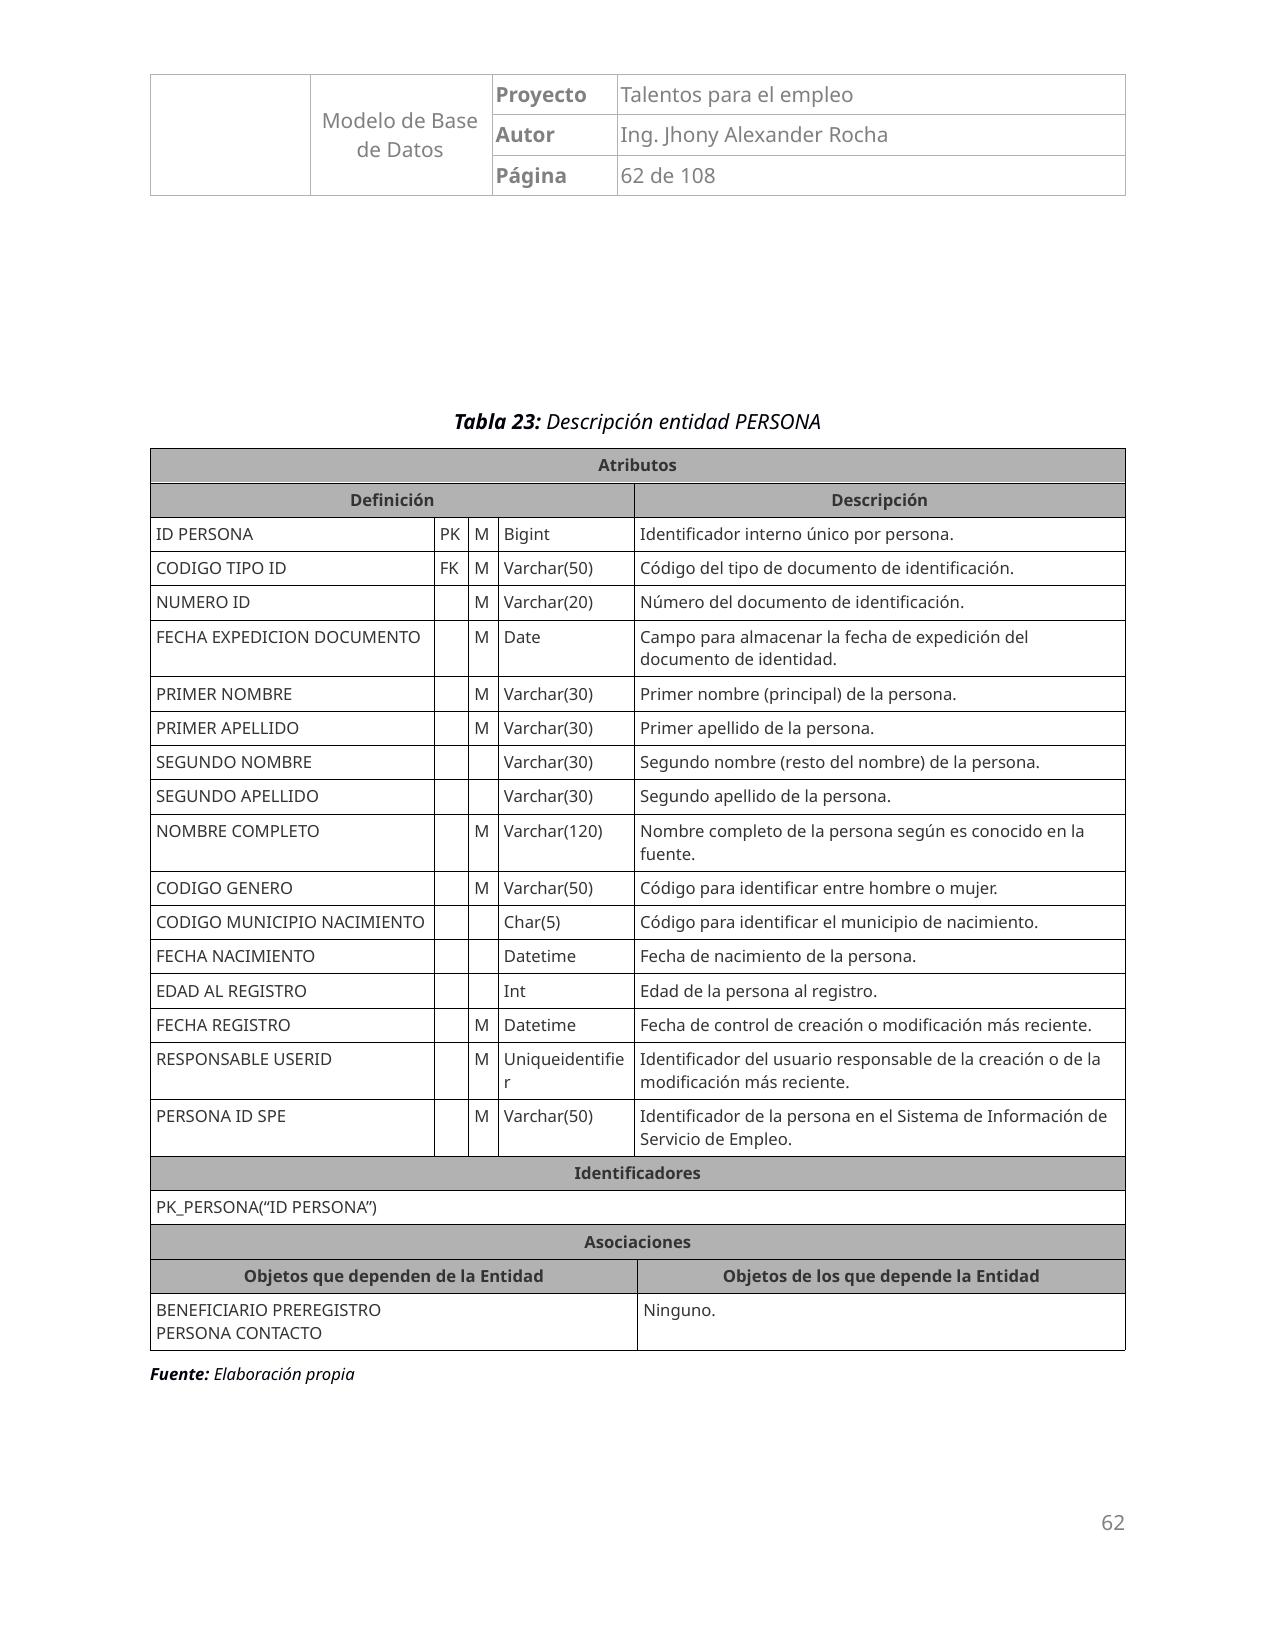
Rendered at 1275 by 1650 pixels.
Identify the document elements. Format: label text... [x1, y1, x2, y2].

table_cell Identificador de la persona en el Sistema de Información de Servicio de Empleo. [635, 1100, 1125, 1156]
table_cell [435, 586, 468, 619]
table_cell PRIMER APELLIDO [151, 712, 434, 745]
table_cell Varchar(50) [499, 872, 634, 905]
table_cell Segundo nombre (resto del nombre) de la persona. [635, 746, 1125, 779]
table_cell [469, 906, 498, 939]
table_cell Definición [151, 484, 634, 517]
table_cell Campo para almacenar la fecha de expedición del documento de identidad. [635, 621, 1125, 676]
table_cell Segundo apellido de la persona. [635, 780, 1125, 813]
table_cell M [469, 621, 498, 676]
table_cell Código para identificar entre hombre o mujer. [635, 872, 1125, 905]
table_cell Char(5) [499, 906, 634, 939]
table_cell SEGUNDO NOMBRE [151, 746, 434, 779]
table_cell Ninguno. [638, 1294, 1125, 1350]
table_cell [435, 1100, 468, 1156]
table_cell Código del tipo de documento de identificación. [635, 552, 1125, 585]
table_cell M [469, 712, 498, 745]
table_cell [435, 974, 468, 1008]
table_cell FECHA REGISTRO [151, 1009, 434, 1042]
table_cell M [469, 1043, 498, 1099]
table_cell Varchar(20) [499, 586, 634, 619]
table_cell Primer apellido de la persona. [635, 712, 1125, 745]
table_cell [435, 872, 468, 905]
table_cell Varchar(120) [499, 815, 634, 871]
table_cell M [469, 518, 498, 551]
table_cell CODIGO TIPO ID [151, 552, 434, 585]
table_cell Nombre completo de la persona según es conocido en la fuente. [635, 815, 1125, 871]
table_cell PK [435, 518, 468, 551]
table_cell RESPONSABLE USERID [151, 1043, 434, 1099]
table_cell Varchar(30) [499, 746, 634, 779]
table_cell Identificadores [151, 1157, 1125, 1190]
table_cell Date [499, 621, 634, 676]
table_cell BENEFICIARIO PREREGISTRO PERSONA CONTACTO [151, 1294, 637, 1350]
table_cell FECHA NACIMIENTO [151, 940, 434, 973]
table_cell M [469, 677, 498, 711]
table_cell Datetime [499, 1009, 634, 1042]
table_cell M [469, 1009, 498, 1042]
table_cell Objetos de los que depende la Entidad [638, 1260, 1125, 1293]
table_cell CODIGO GENERO [151, 872, 434, 905]
table_cell [469, 746, 498, 779]
table_cell [435, 746, 468, 779]
table_cell CODIGO MUNICIPIO NACIMIENTO [151, 906, 434, 939]
table_cell M [469, 872, 498, 905]
table_cell FECHA EXPEDICION DOCUMENTO [151, 621, 434, 676]
table_cell [435, 1043, 468, 1099]
table_cell Asociaciones [151, 1225, 1125, 1259]
table_cell Edad de la persona al registro. [635, 974, 1125, 1008]
table_cell PK_PERSONA(“ID PERSONA”) [151, 1191, 1125, 1224]
table_cell [435, 906, 468, 939]
table_cell M [469, 586, 498, 619]
table_cell [469, 940, 498, 973]
text Fuente: Elaboración propia [150, 1362, 1125, 1385]
table_cell Código para identificar el municipio de nacimiento. [635, 906, 1125, 939]
table_cell Int [499, 974, 634, 1008]
table_cell Primer nombre (principal) de la persona. [635, 677, 1125, 711]
table_cell Varchar(30) [499, 677, 634, 711]
table_cell [435, 815, 468, 871]
table_cell M [469, 815, 498, 871]
table_cell Objetos que dependen de la Entidad [151, 1260, 637, 1293]
table_cell FK [435, 552, 468, 585]
table_cell Bigint [499, 518, 634, 551]
table_cell Varchar(50) [499, 1100, 634, 1156]
table_cell Varchar(30) [499, 712, 634, 745]
table_cell Identificador del usuario responsable de la creación o de la modificación más reciente. [635, 1043, 1125, 1099]
table_cell EDAD AL REGISTRO [151, 974, 434, 1008]
table_header Atributos [151, 449, 1125, 482]
table_cell [435, 712, 468, 745]
table_cell [435, 940, 468, 973]
table_cell [469, 780, 498, 813]
table_cell M [469, 552, 498, 585]
table_cell Fecha de control de creación o modificación más reciente. [635, 1009, 1125, 1042]
table_cell Descripción [635, 484, 1125, 517]
text Tabla 23: Descripción entidad PERSONA [150, 407, 1125, 436]
table_cell SEGUNDO APELLIDO [151, 780, 434, 813]
table_cell [435, 621, 468, 676]
table_cell Datetime [499, 940, 634, 973]
table_cell NUMERO ID [151, 586, 434, 619]
table_cell Uniqueidentifier [499, 1043, 634, 1099]
table_cell ID PERSONA [151, 518, 434, 551]
table_cell [435, 1009, 468, 1042]
table_cell [435, 677, 468, 711]
table_cell Fecha de nacimiento de la persona. [635, 940, 1125, 973]
table_cell Varchar(30) [499, 780, 634, 813]
table_cell Identificador interno único por persona. [635, 518, 1125, 551]
table_cell M [469, 1100, 498, 1156]
table_cell NOMBRE COMPLETO [151, 815, 434, 871]
table_cell Número del documento de identificación. [635, 586, 1125, 619]
table_cell [435, 780, 468, 813]
table_cell Varchar(50) [499, 552, 634, 585]
table_cell PRIMER NOMBRE [151, 677, 434, 711]
table_cell PERSONA ID SPE [151, 1100, 434, 1156]
table_cell [469, 974, 498, 1008]
